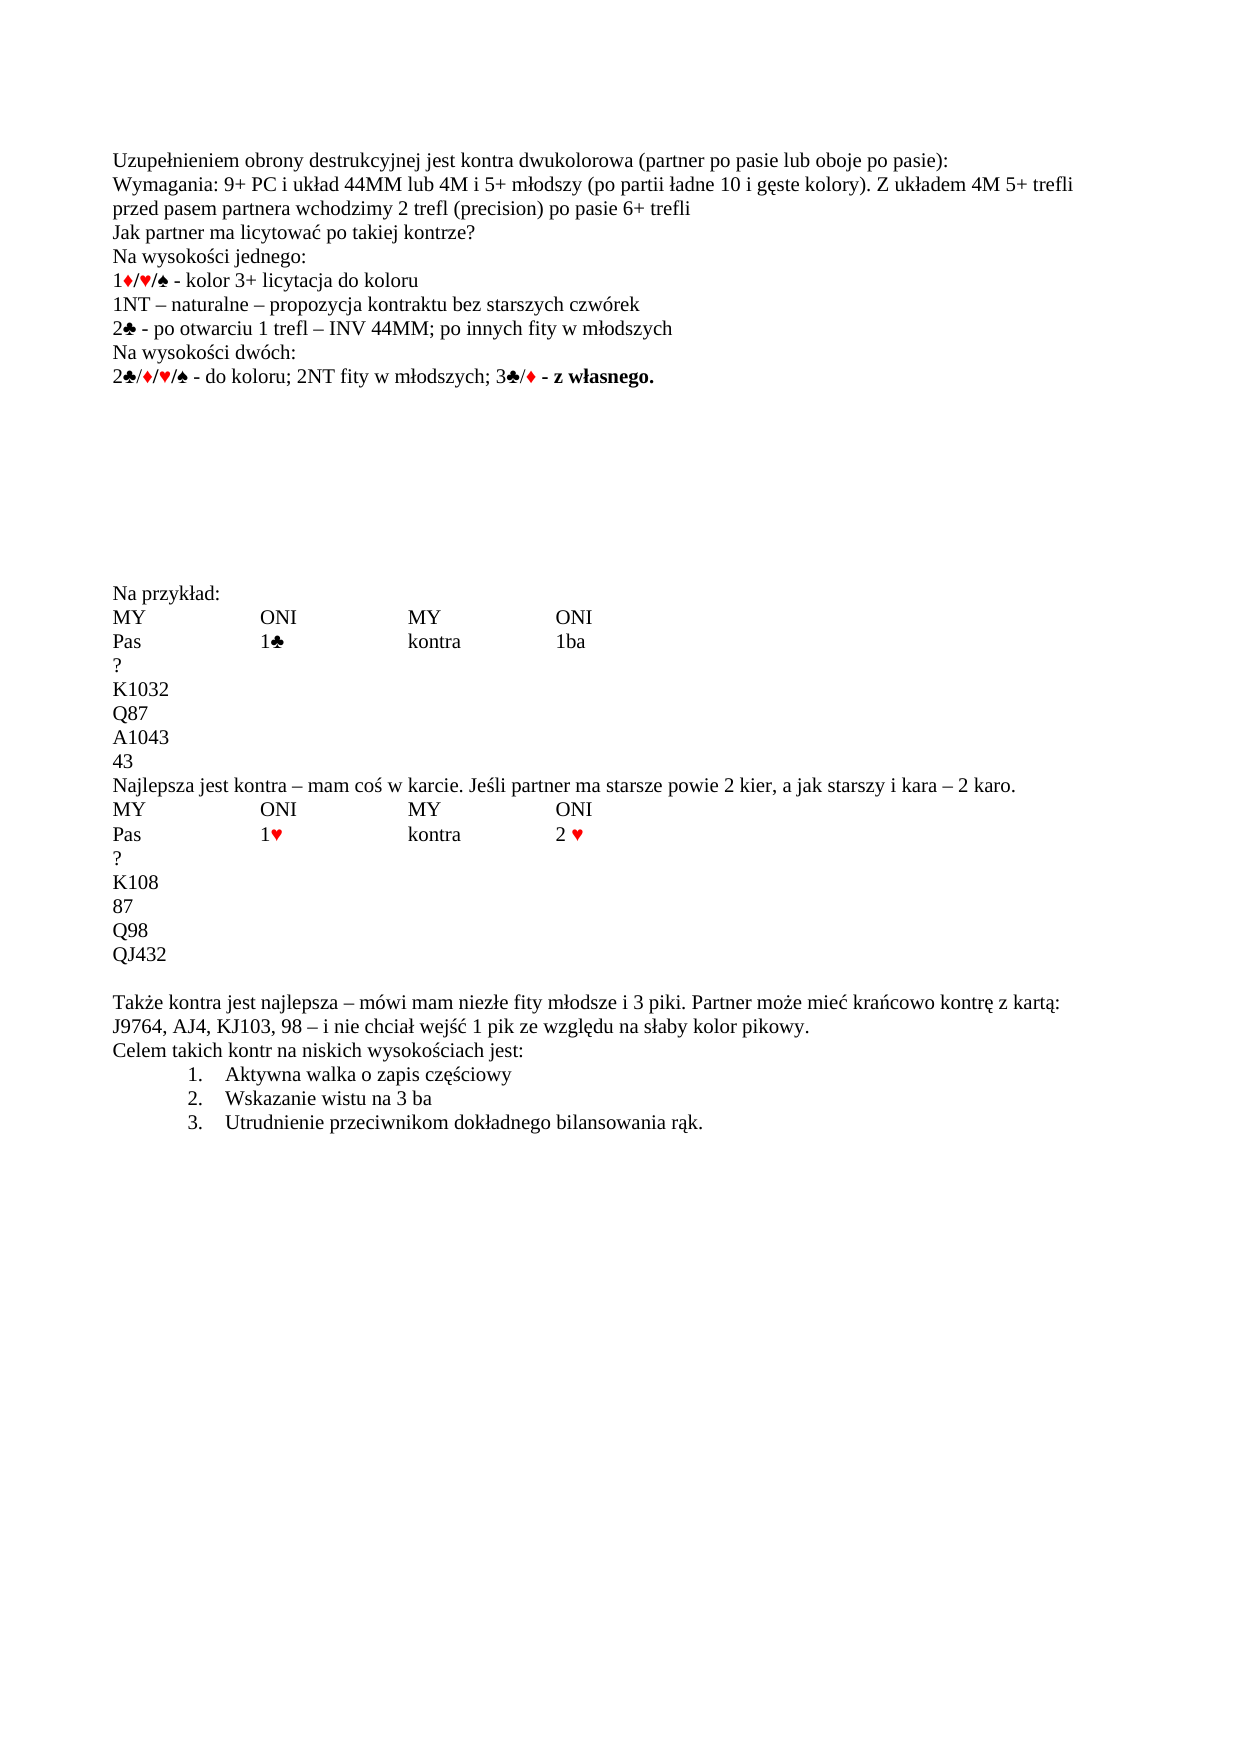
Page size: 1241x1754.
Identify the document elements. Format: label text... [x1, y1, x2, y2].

list Najlepsza jest kontra – mam coś w karcie. Jeśli partner ma starsze powie 2 kier, a jak starszy i kara – 2 karo. [112, 773, 1114, 797]
list Q87 [112, 701, 1114, 725]
list ? [112, 846, 1114, 869]
list 43 [112, 749, 1114, 773]
list MY ONI MY ONI [112, 605, 1114, 629]
list Wymagania: 9+ PC i układ 44MM lub 4M i 5+ młodszy (po partii ładne 10 i gęste kolory). Z układem 4M 5+ trefli przed pasem partnera wchodzimy 2 trefl (precision) po pasie 6+ trefli [112, 172, 1114, 220]
list 2♣/♦/♥/♠ - do koloru; 2NT fity w młodszych; 3♣/♦ - z własnego. [112, 364, 1114, 388]
list Na wysokości jednego: [112, 244, 1114, 268]
list Wskazanie wistu na 3 ba [187, 1086, 1114, 1110]
list Także kontra jest najlepsza – mówi mam niezłe fity młodsze i 3 piki. Partner może mieć krańcowo kontrę z kartą: [112, 990, 1114, 1014]
list 2♣ - po otwarciu 1 trefl – INV 44MM; po innych fity w młodszych [112, 316, 1114, 340]
list Uzupełnieniem obrony destrukcyjnej jest kontra dwukolorowa (partner po pasie lub oboje po pasie): [112, 148, 1114, 172]
list J9764, AJ4, KJ103, 98 – i nie chciał wejść 1 pik ze względu na słaby kolor pikowy. [112, 1014, 1114, 1038]
list Na przykład: [112, 581, 1114, 605]
list MY ONI MY ONI [112, 797, 1114, 821]
list Aktywna walka o zapis częściowy [187, 1062, 1114, 1086]
list 87 [112, 894, 1114, 918]
list K108 [112, 869, 1114, 894]
list Celem takich kontr na niskich wysokościach jest: [112, 1038, 1114, 1062]
list Utrudnienie przeciwnikom dokładnego bilansowania rąk. [187, 1110, 1114, 1134]
list Pas 1♣ kontra 1ba [112, 629, 1114, 653]
list Jak partner ma licytować po takiej kontrze? [112, 220, 1114, 244]
list A1043 [112, 725, 1114, 749]
list QJ432 [112, 942, 1114, 966]
list Q98 [112, 918, 1114, 942]
list 1♦/♥/♠ - kolor 3+ licytacja do koloru [112, 268, 1114, 292]
list Na wysokości dwóch: [112, 340, 1114, 364]
list Pas 1♥ kontra 2 ♥ [112, 821, 1114, 846]
list ? [112, 653, 1114, 677]
list K1032 [112, 677, 1114, 701]
list 1NT – naturalne – propozycja kontraktu bez starszych czwórek [112, 292, 1114, 316]
